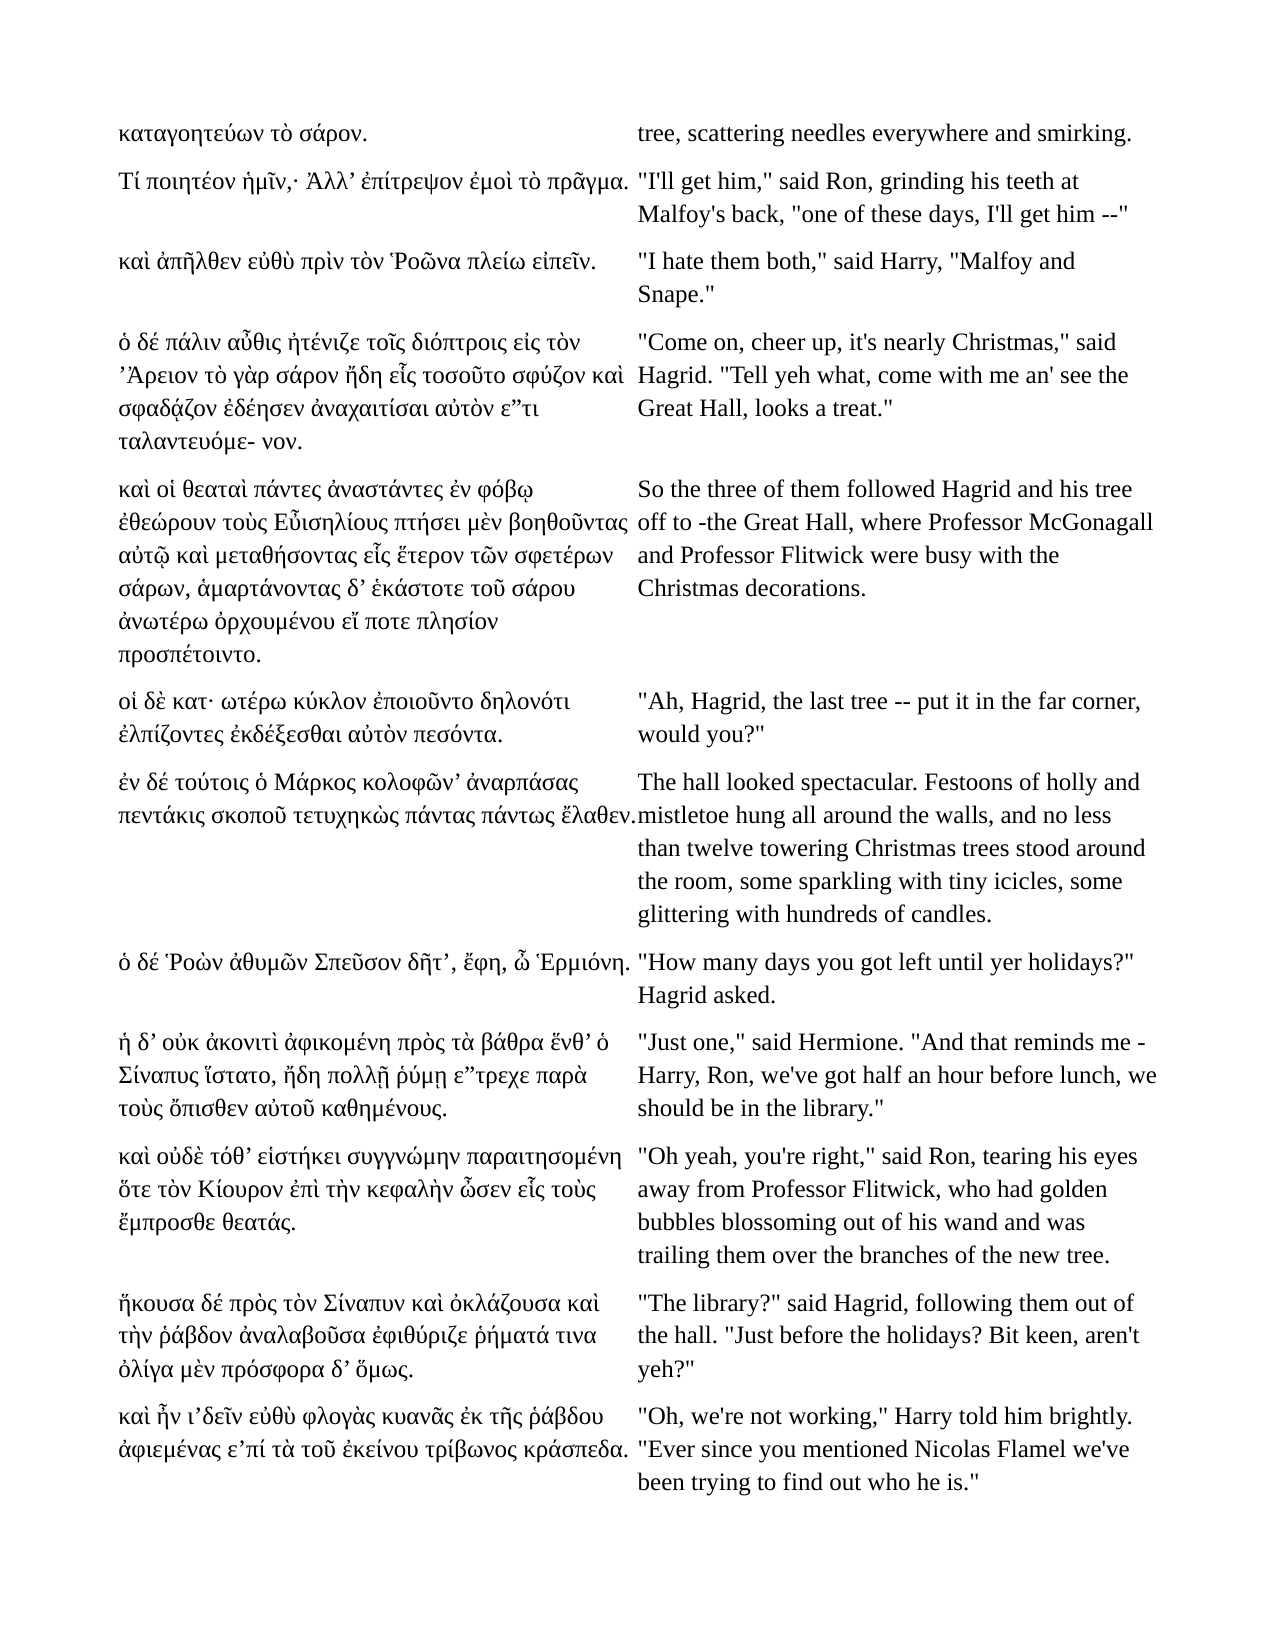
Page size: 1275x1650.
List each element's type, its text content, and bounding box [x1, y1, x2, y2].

table_cell "Just one," said Hermione. "And that reminds me -Harry, Ron, we've got half an hour before lunch, we should be in the library." [638, 1027, 1157, 1141]
table_cell καὶ οὐδὲ τόθ’ εἱστήκει συγγνώμην παραιτησομένη ὅτε τὸν Κίουρον ἐπὶ τὴν κεφαλὴν ὦσεν εἷς τοὺς ἔμπροσθε θεατάς. [118, 1141, 637, 1288]
table_cell ἡ δ’ οὐκ ἀκονιτὶ ἀφικομένη πρὸς τὰ βάθρα ἕνθ’ ὁ Σίναπυς ἵστατο, ἤδη πολλῇ ῥύμῃ ε”τρεχε παρὰ τοὺς ὄπισθεν αὐτοῦ καθημένους. [118, 1027, 637, 1141]
table_cell ἥκουσα δέ πρὸς τὸν Σίναπυν καὶ ὀκλάζουσα καὶ τὴν ῥάβδον ἀναλαβοῦσα ἐφιθύριζε ῥήματά τινα ὀλίγα μὲν πρόσφορα δ’ ὅμως. [118, 1288, 637, 1401]
table_cell ὁ δέ πάλιν αὖθις ἠτένιζε τοῖς διόπτροις εἰς τὸν ’Ἀρειον τὸ γὰρ σάρον ἤδη εἷς τοσοῦτο σφύζον καὶ σφαδᾴζον ἐδέησεν ἀναχαιτίσαι αὐτὸν ε”τι ταλαντευόμε- νον. [118, 327, 637, 474]
table_cell ὁ δέ Ῥοὼν ἀθυμῶν Σπεῦσον δῆτ’, ἔφη, ὦ Ἑρμιόνη. [118, 947, 637, 1027]
table_cell οἱ δὲ κατ· ωτέρω κύκλον ἐποιοῦντο δηλονότι ἐλπίζοντες ἐκδέξεσθαι αὐτὸν πεσόντα. [118, 686, 637, 767]
table_cell καὶ ἀπῆλθεν εὐθὺ πρὶν τὸν Ῥοῶνα πλείω εἰπεῖν. [118, 246, 637, 327]
table_cell Τί ποιητέον ἡμῖν,· Ἀλλ’ ἐπίτρεψον ἐμοὶ τὸ πρᾶγμα. [118, 166, 637, 246]
table_cell "Oh, we're not working," Harry told him brightly. "Ever since you mentioned Nicolas Flamel we've been trying to find out who he is." [638, 1401, 1157, 1515]
table_cell So the three of them followed Hagrid and his tree off to -the Great Hall, where Professor McGonagall and Professor Flitwick were busy with the Christmas decorations. [638, 474, 1157, 686]
table_cell tree, scattering needles everywhere and smirking. [638, 118, 1157, 166]
table_cell "I'll get him," said Ron, grinding his teeth at Malfoy's back, "one of these days, I'll get him --" [638, 166, 1157, 246]
table_cell καὶ ἦν ι’δεῖν εὐθὺ φλογὰς κυανᾶς ἐκ τῆς ῥάβδου ἀφιεμένας ε’πί τὰ τοῦ ἐκείνου τρίβωνος κράσπεδα. [118, 1401, 637, 1515]
table_cell "Oh yeah, you're right," said Ron, tearing his eyes away from Professor Flitwick, who had golden bubbles blossoming out of his wand and was trailing them over the branches of the new tree. [638, 1141, 1157, 1288]
table_cell καταγοητεύων τὸ σάρον. [118, 118, 637, 166]
table_cell "I hate them both," said Harry, "Malfoy and Snape." [638, 246, 1157, 327]
table_cell "Ah, Hagrid, the last tree -- put it in the far corner, would you?" [638, 686, 1157, 767]
table_cell "The library?" said Hagrid, following them out of the hall. "Just before the holidays? Bit keen, aren't yeh?" [638, 1288, 1157, 1401]
table_cell "Come on, cheer up, it's nearly Christmas," said Hagrid. "Tell yeh what, come with me an' see the Great Hall, looks a treat." [638, 327, 1157, 474]
table_cell ἐν δέ τούτοις ὁ Μάρκος κολοφῶν’ ἀναρπάσας πεντάκις σκοποῦ τετυχηκὼς πάντας πάντως ἔλαθεν. [118, 767, 637, 947]
table_cell καὶ οἱ θεαταὶ πάντες ἀναστάντες ἐν φόβῳ ἐθεώρουν τοὺς Εὖισηλίους πτήσει μὲν βοηθοῦντας αὐτῷ καὶ μεταθήσοντας εἷς ἕτερον τῶν σφετέρων σάρων, ἁμαρτάνοντας δ’ ἑκάστοτε τοῦ σάρου ἀνωτέρω ὀρχουμένου εἴ ποτε πλησίον προσπέτοιντο. [118, 474, 637, 686]
table_cell The hall looked spectacular. Festoons of holly and mistletoe hung all around the walls, and no less than twelve towering Christmas trees stood around the room, some sparkling with tiny icicles, some glittering with hundreds of candles. [638, 767, 1157, 947]
table_cell "How many days you got left until yer holidays?" Hagrid asked. [638, 947, 1157, 1027]
